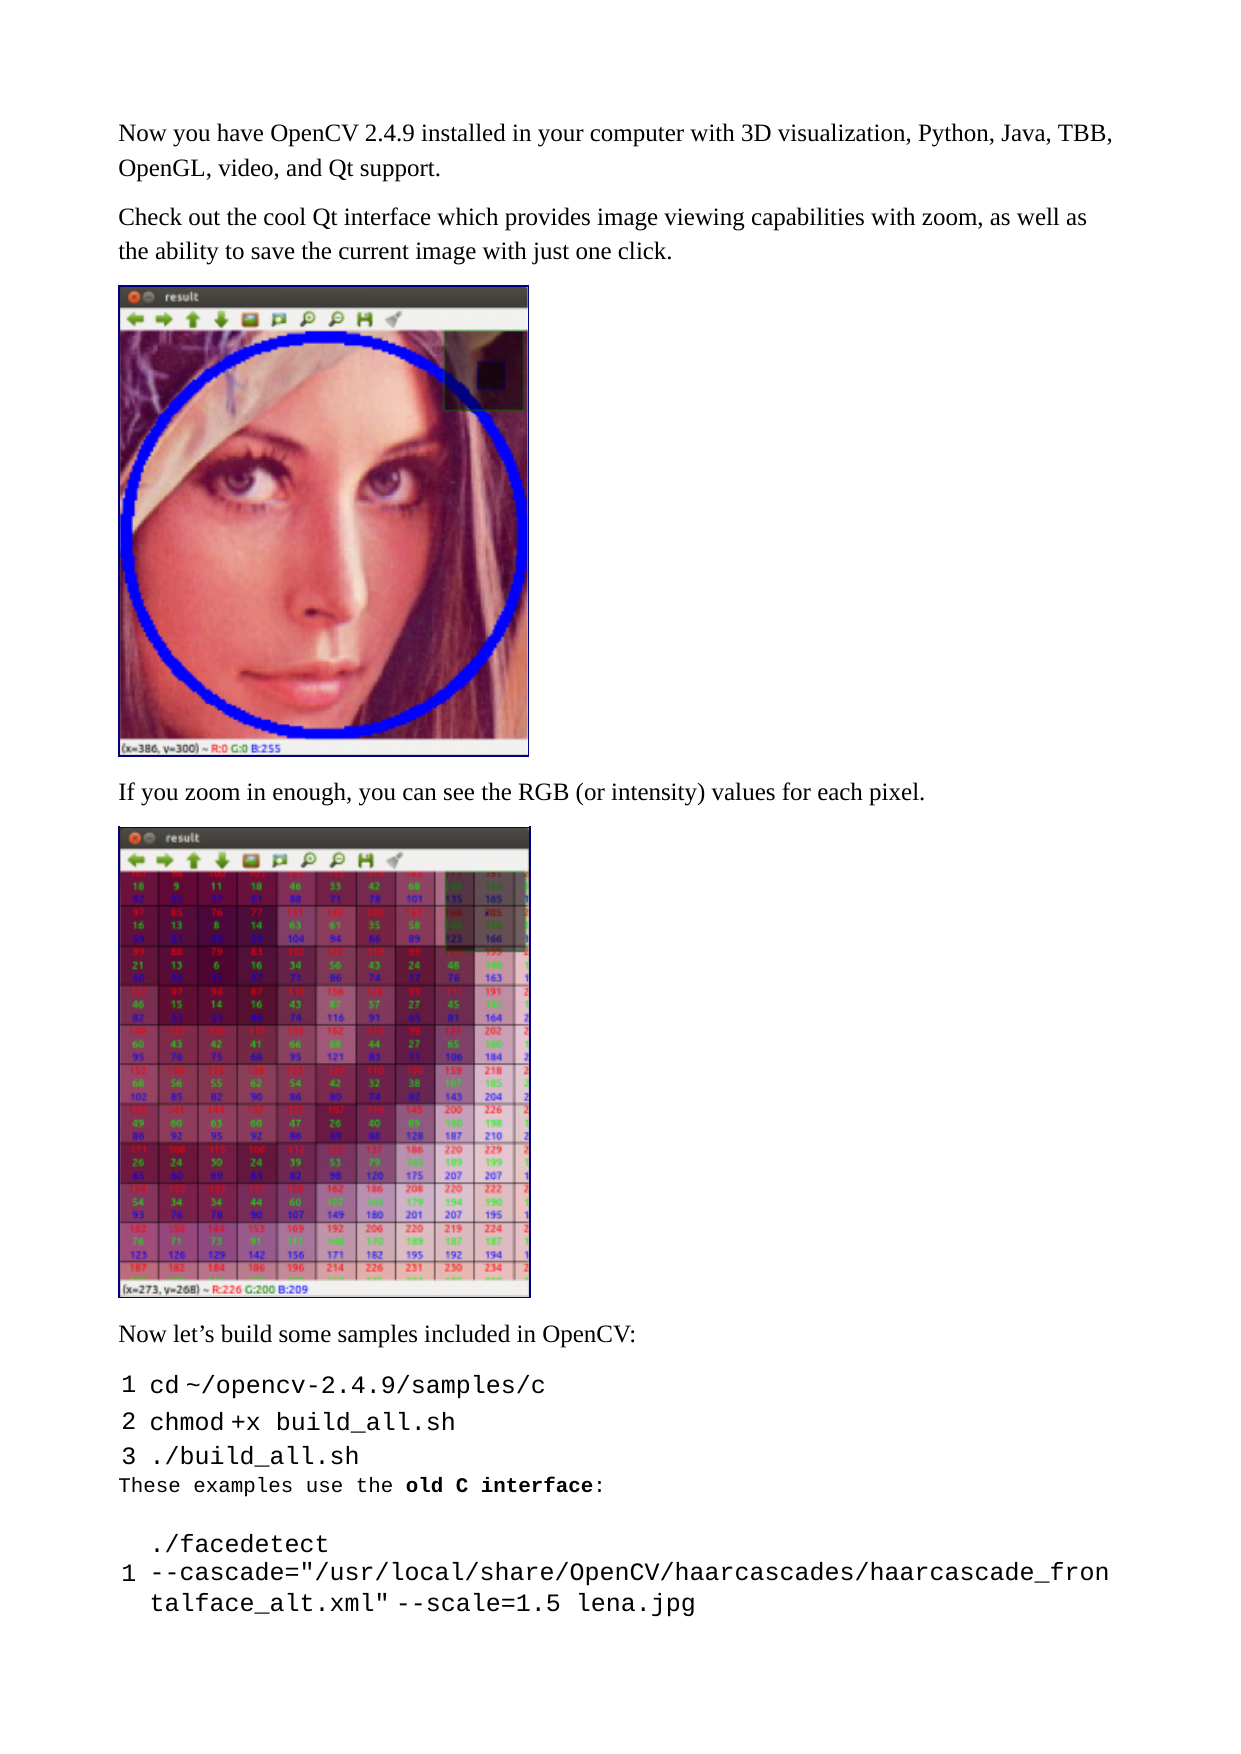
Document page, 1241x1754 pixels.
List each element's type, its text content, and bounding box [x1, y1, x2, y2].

picture [120, 828, 529, 1297]
picture [120, 287, 528, 755]
text These examples use the old C interface: [118, 1475, 1122, 1499]
text If you zoom in enough, you can see the RGB (or intensity) values for each pixel. [118, 777, 1122, 806]
table_header cd ~/opencv-2.4.9/samples/c [146, 1368, 563, 1404]
table_header ./facedetect --cascade="/usr/local/share/OpenCV/haarcascades/haarcascade_frontalface_alt.xml" --scale=1.5 lena.jpg [146, 1528, 1122, 1622]
table_header 2 [118, 1404, 146, 1441]
table_header 3 [118, 1441, 146, 1475]
text Check out the cool Qt interface which provides image viewing capabilities with zoom, as well as the ability to save the current image with just one click. [118, 202, 1122, 265]
text Now let’s build some samples included in OpenCV: [118, 1319, 1122, 1347]
table_header ./build_all.sh [146, 1441, 374, 1475]
table_header 1 [118, 1528, 146, 1622]
table_header chmod +x build_all.sh [146, 1404, 472, 1441]
table_header 1 [118, 1368, 146, 1404]
text Now you have OpenCV 2.4.9 installed in your computer with 3D visualization, Python, Java, TBB, OpenGL, video, and Qt support. [118, 118, 1122, 181]
